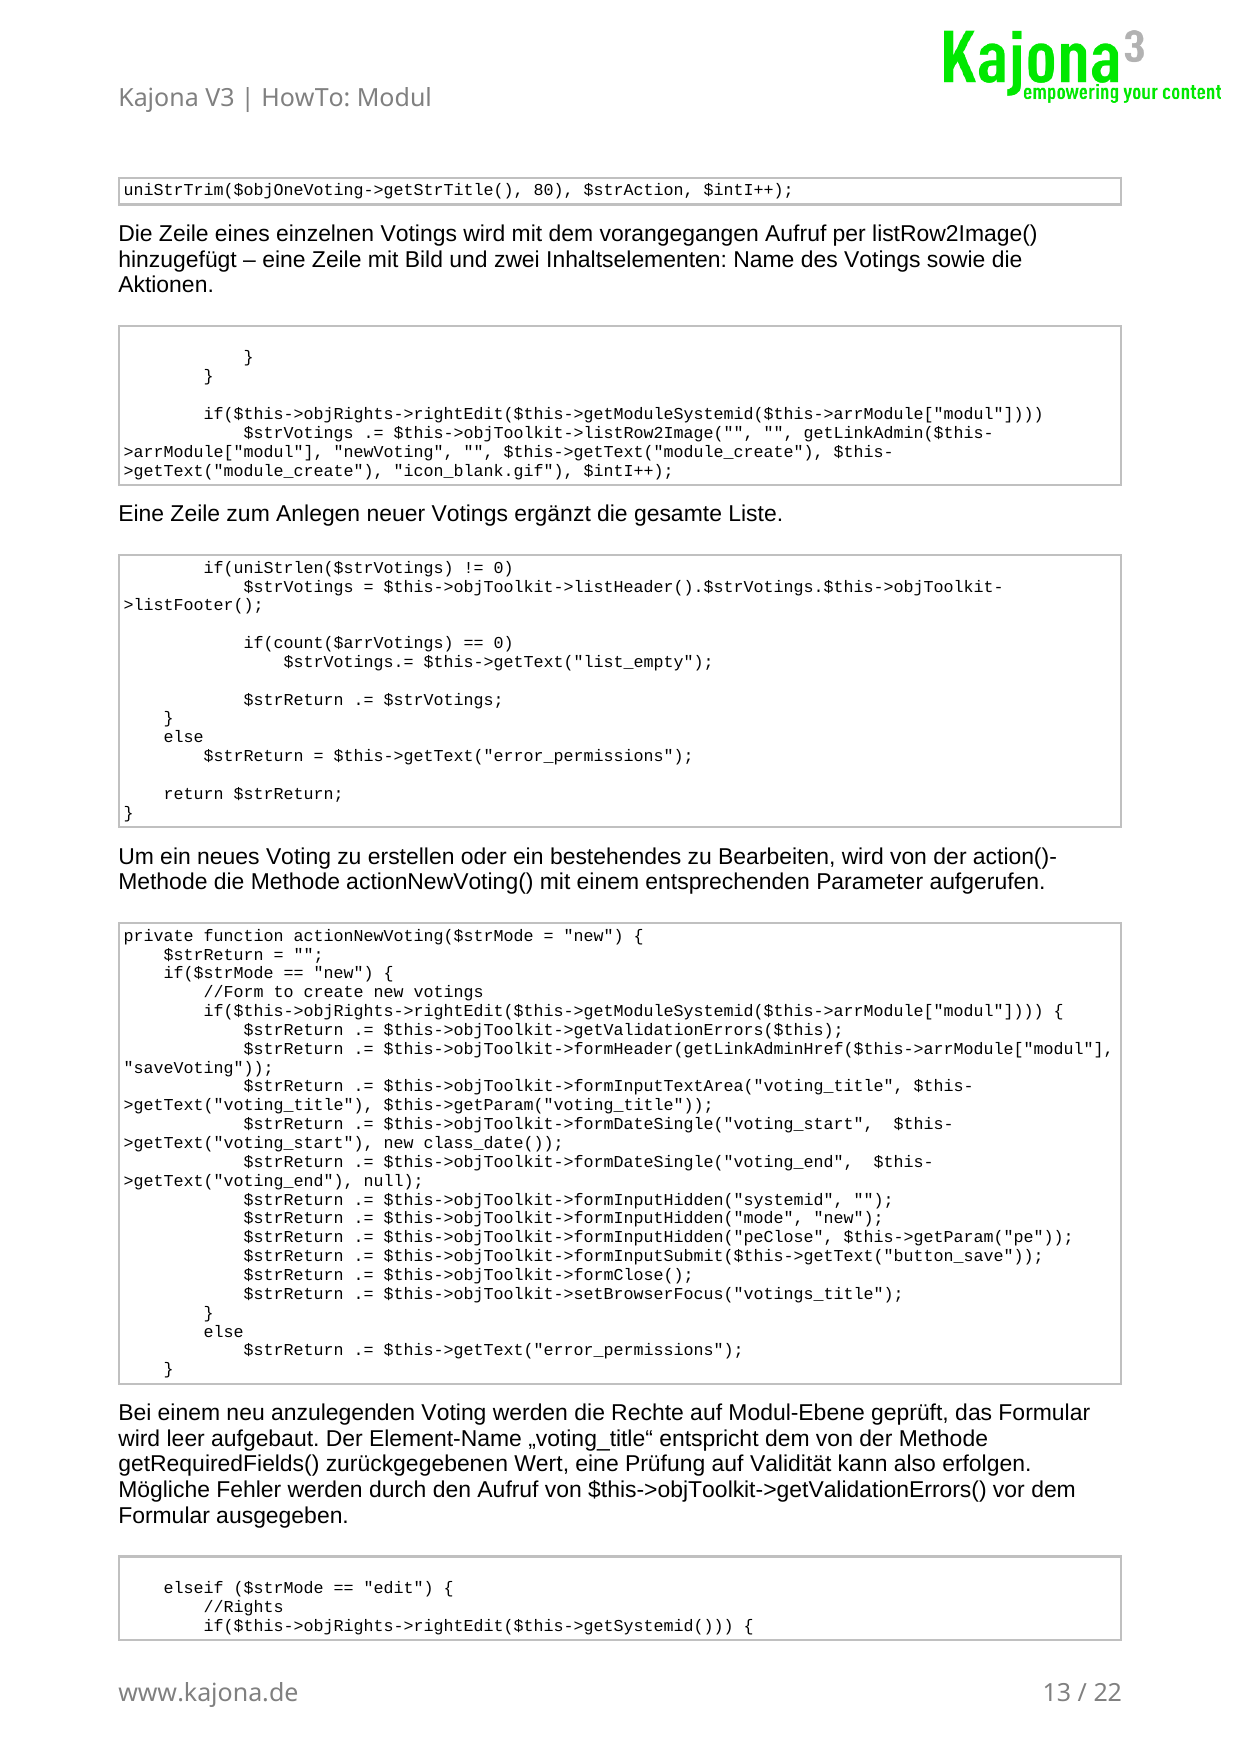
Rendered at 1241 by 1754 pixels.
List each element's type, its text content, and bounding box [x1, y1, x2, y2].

text Bei einem neu anzulegenden Voting werden die Rechte auf Modul-Ebene geprüft, das Formular wird leer aufgebaut. Der Element-Name „voting_title“ entspricht dem von der Methode getRequiredFields() zurückgegebenen Wert, eine Prüfung auf Validität kann also erfolgen. Mögliche Fehler werden durch den Aufruf von $this->objToolkit->getValidationErrors() vor dem Formular ausgegeben. [118, 1400, 1122, 1528]
text Die Zeile eines einzelnen Votings wird mit dem vorangegangen Aufruf per listRow2Image() hinzugefügt – eine Zeile mit Bild und zwei Inhaltselementen: Name des Votings sowie die Aktionen. [118, 221, 1122, 297]
text elseif ($strMode == "edit") { //Rights if($this->objRights->rightEdit($this->getSystemid())) { [120, 1558, 1120, 1639]
text uniStrTrim($objOneVoting->getStrTitle(), 80), $strAction, $intI++); [120, 179, 1120, 203]
text } } if($this->objRights->rightEdit($this->getModuleSystemid($this->arrModule["modul"]))) $strVotings .= $this->objToolkit->listRow2Image("", "", getLinkAdmin($this->arrModule["modul"], "newVoting", "", $this->getText("module_create"), $this->getText("module_create"), "icon_blank.gif"), $intI++); [120, 327, 1120, 484]
text Um ein neues Voting zu erstellen oder ein bestehendes zu Bearbeiten, wird von der action()-Methode die Methode actionNewVoting() mit einem entsprechenden Parameter aufgerufen. [118, 843, 1122, 894]
text private function actionNewVoting($strMode = "new") { $strReturn = ""; if($strMode == "new") { //Form to create new votings if($this->objRights->rightEdit($this->getModuleSystemid($this->arrModule["modul"]))) { $strReturn .= $this->objToolkit->getValidationErrors($this); $strReturn .= $this->objToolkit->formHeader(getLinkAdminHref($this->arrModule["modul"], "saveVoting")); $strReturn .= $this->objToolkit->formInputTextArea("voting_title", $this->getText("voting_title"), $this->getParam("voting_title")); $strReturn .= $this->objToolkit->formDateSingle("voting_start", $this->getText("voting_start"), new class_date()); $strReturn .= $this->objToolkit->formDateSingle("voting_end", $this->getText("voting_end"), null); $strReturn .= $this->objToolkit->formInputHidden("systemid", ""); $strReturn .= $this->objToolkit->formInputHidden("mode", "new"); $strReturn .= $this->objToolkit->formInputHidden("peClose", $this->getParam("pe")); $strReturn .= $this->objToolkit->formInputSubmit($this->getText("button_save")); $strReturn .= $this->objToolkit->formClose(); $strReturn .= $this->objToolkit->setBrowserFocus("votings_title"); } else $strReturn .= $this->getText("error_permissions"); } [120, 924, 1120, 1383]
text Eine Zeile zum Anlegen neuer Votings ergänzt die gesamte Liste. [118, 501, 1122, 527]
text if(uniStrlen($strVotings) != 0) $strVotings = $this->objToolkit->listHeader().$strVotings.$this->objToolkit->listFooter(); if(count($arrVotings) == 0) $strVotings.= $this->getText("list_empty"); $strReturn .= $strVotings; } else $strReturn = $this->getText("error_permissions"); return $strReturn; } [120, 556, 1120, 826]
picture [944, 30, 1221, 103]
